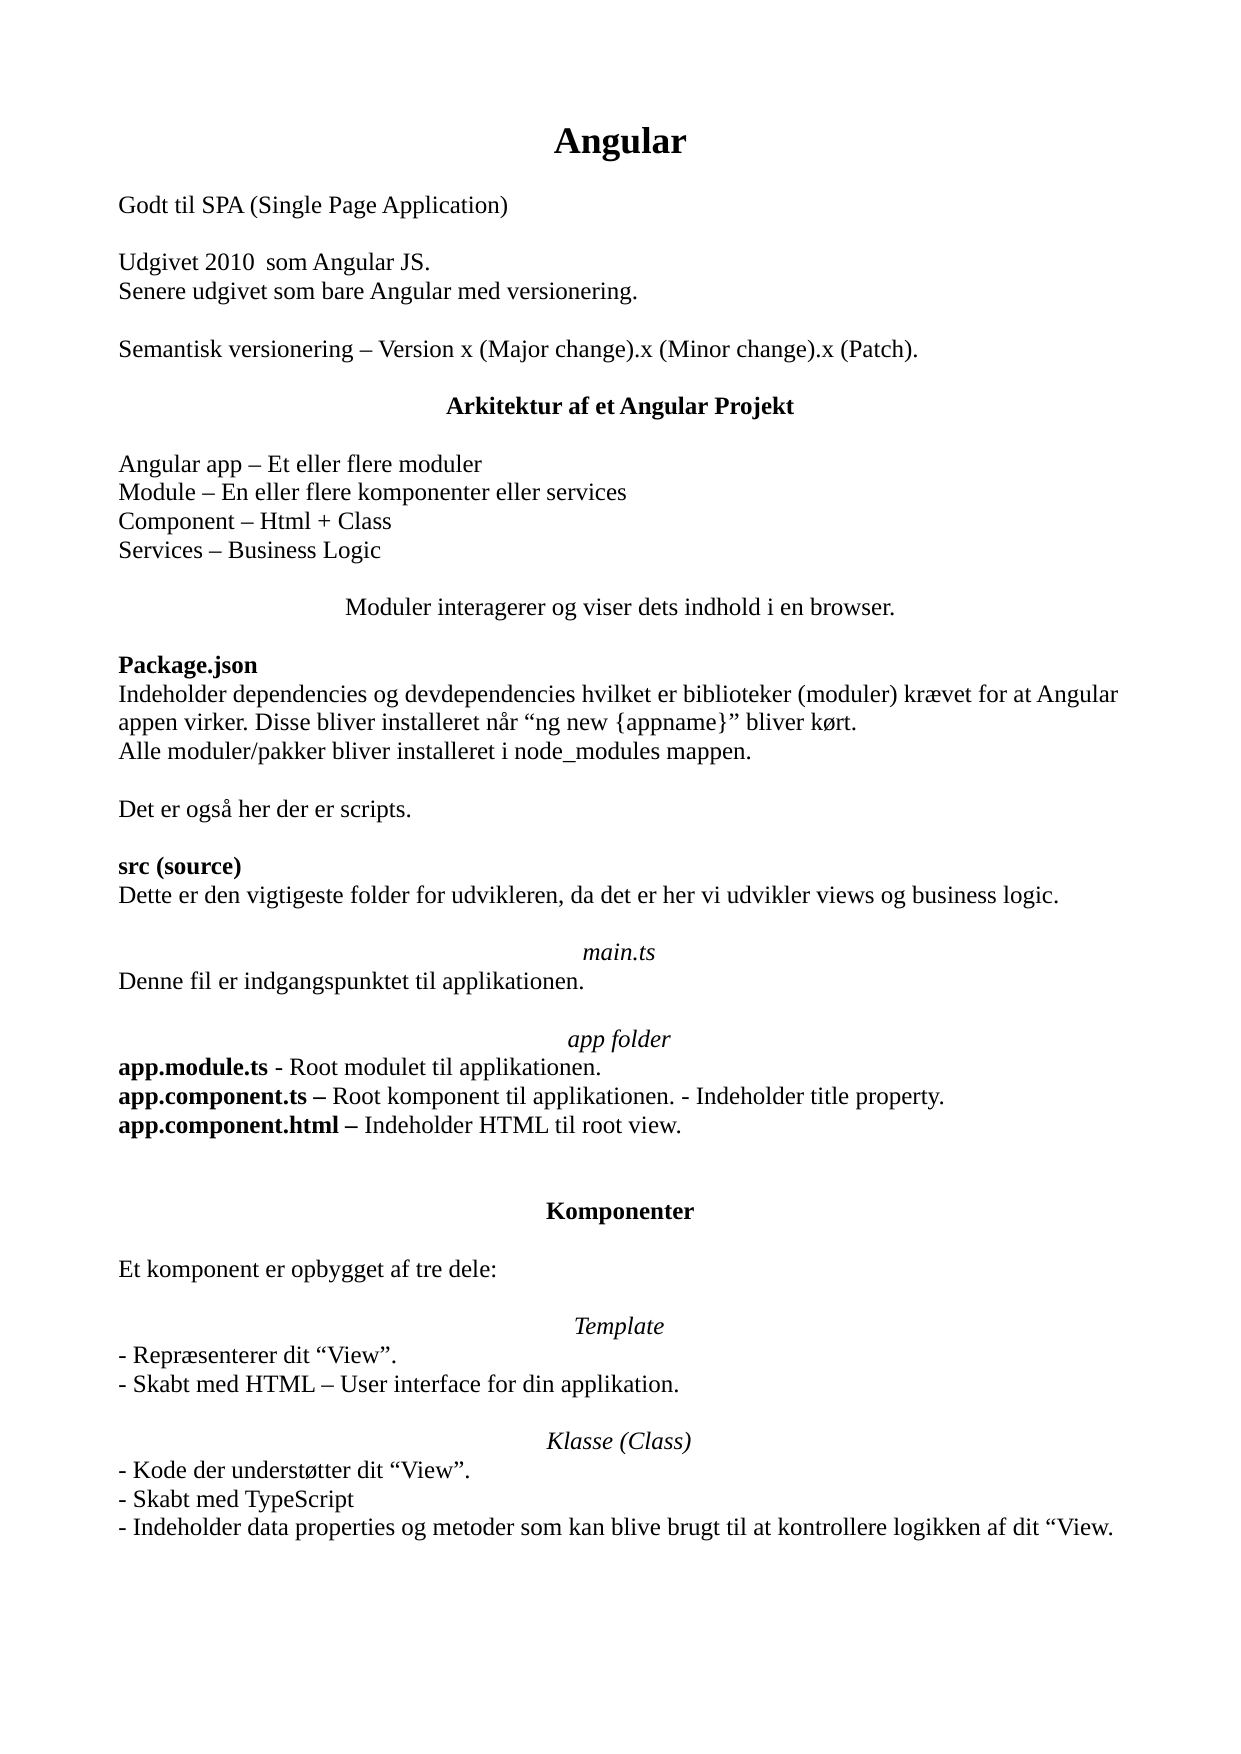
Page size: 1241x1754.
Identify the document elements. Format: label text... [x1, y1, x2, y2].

text Template [118, 1311, 1122, 1340]
text Godt til SPA (Single Page Application) [118, 190, 1122, 219]
text Angular app – Et eller flere moduler [118, 449, 1122, 477]
text Klasse (Class) [118, 1426, 1122, 1455]
text Denne fil er indgangspunktet til applikationen. [118, 966, 1122, 995]
text Services – Business Logic [118, 535, 1122, 564]
text Module – En eller flere komponenter eller services [118, 477, 1122, 506]
text Component – Html + Class [118, 506, 1122, 535]
text Indeholder dependencies og devdependencies hvilket er biblioteker (moduler) krævet for at Angular appen virker. Disse bliver installeret når “ng new {appname}” bliver kørt. [118, 679, 1122, 736]
text Alle moduler/pakker bliver installeret i node_modules mappen. [118, 736, 1122, 765]
text - Skabt med TypeScript [118, 1484, 1122, 1512]
text - Kode der understøtter dit “View”. [118, 1455, 1122, 1484]
text Udgivet 2010 som Angular JS. [118, 247, 1122, 276]
text app folder [118, 1024, 1122, 1052]
text Package.json [118, 650, 1122, 679]
text - Skabt med HTML – User interface for din applikation. [118, 1369, 1122, 1397]
text Det er også her der er scripts. [118, 794, 1122, 822]
text Semantisk versionering – Version x (Major change).x (Minor change).x (Patch). [118, 334, 1122, 362]
text app.component.html – Indeholder HTML til root view. [118, 1110, 1122, 1139]
text Et komponent er opbygget af tre dele: [118, 1254, 1122, 1282]
text - Indeholder data properties og metoder som kan blive brugt til at kontrollere logikken af dit “View. [118, 1512, 1122, 1541]
text Angular [118, 118, 1122, 161]
text - Repræsenterer dit “View”. [118, 1340, 1122, 1369]
text Senere udgivet som bare Angular med versionering. [118, 276, 1122, 305]
text app.module.ts - Root modulet til applikationen. [118, 1052, 1122, 1081]
text main.ts [118, 937, 1122, 966]
text app.component.ts – Root komponent til applikationen. - Indeholder title property. [118, 1081, 1122, 1110]
text Moduler interagerer og viser dets indhold i en browser. [118, 592, 1122, 621]
text Arkitektur af et Angular Projekt [118, 391, 1122, 420]
text src (source) [118, 851, 1122, 880]
text Komponenter [118, 1196, 1122, 1225]
text Dette er den vigtigeste folder for udvikleren, da det er her vi udvikler views og business logic. [118, 880, 1122, 909]
